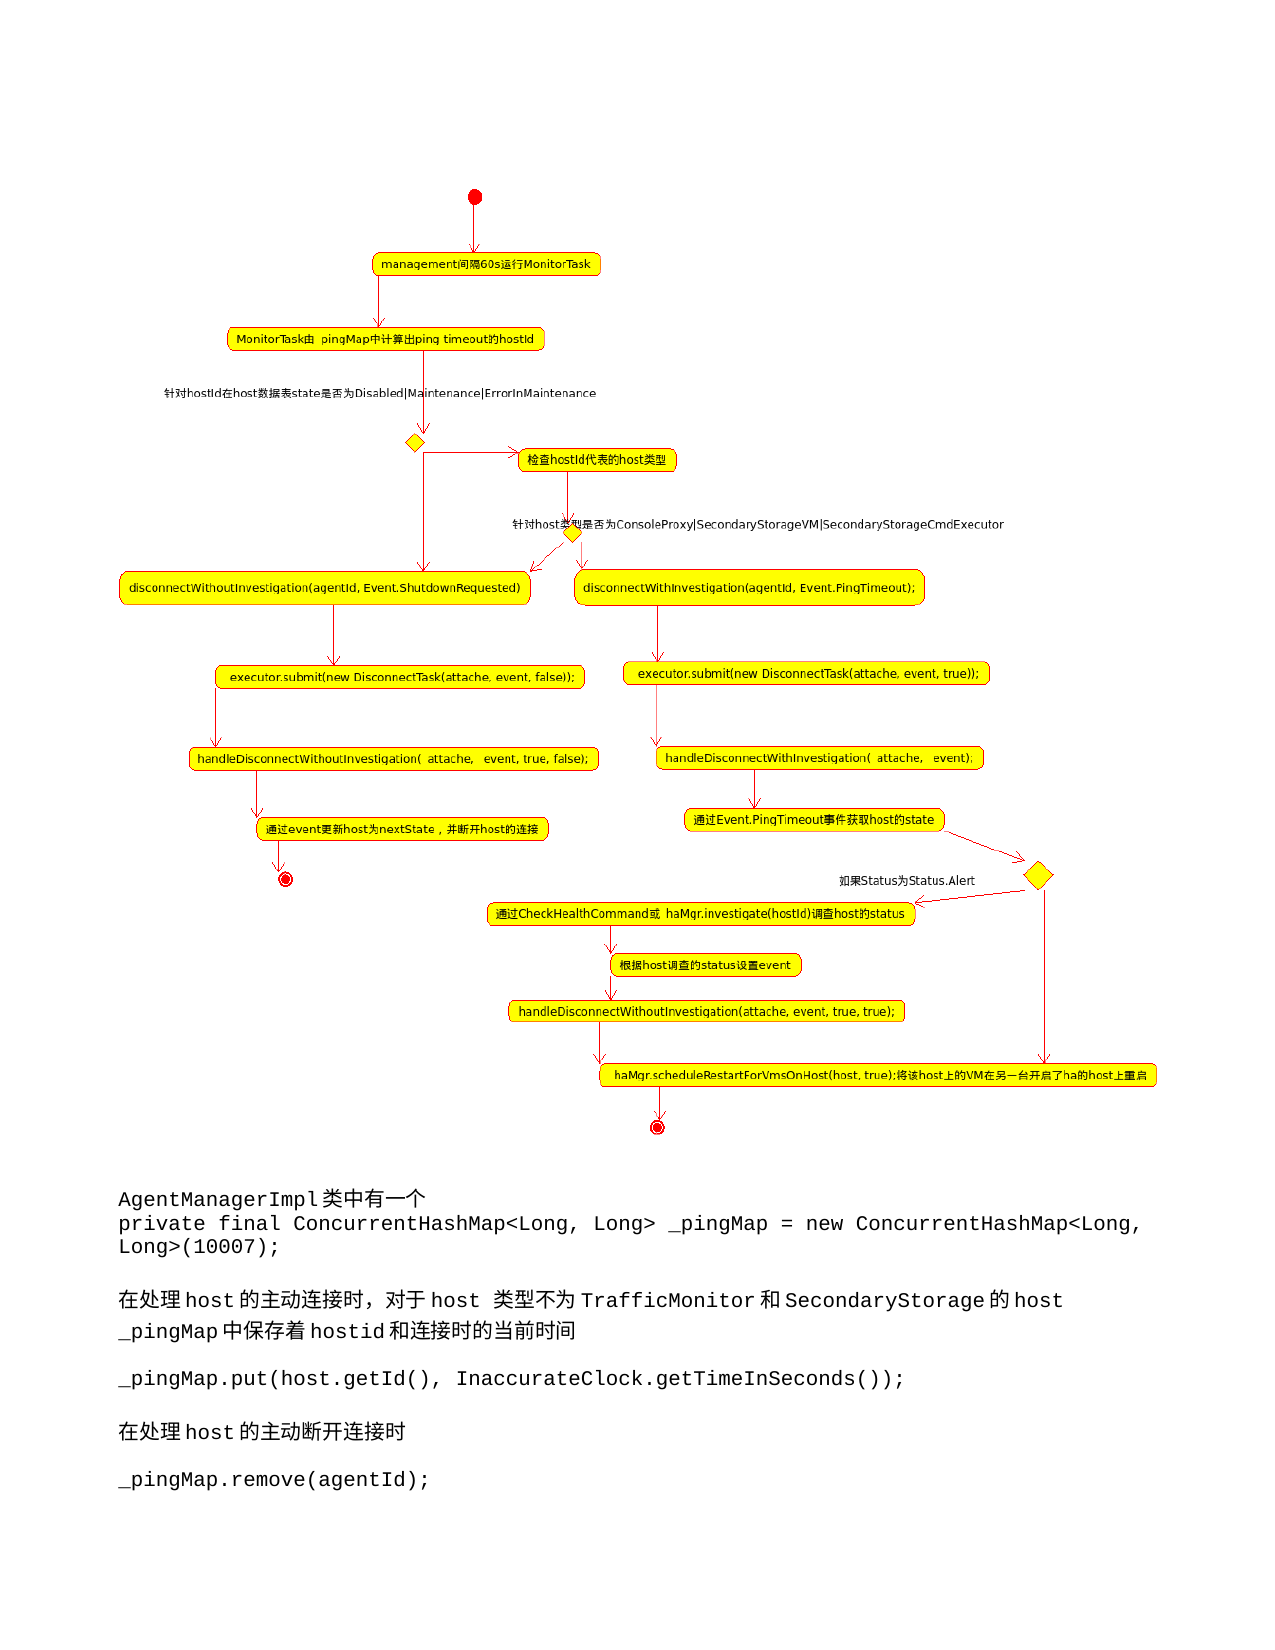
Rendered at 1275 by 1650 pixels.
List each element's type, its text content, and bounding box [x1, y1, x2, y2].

text 在处理host的主动断开连接时 [118, 1415, 1157, 1446]
text AgentManagerImpl类中有一个 [118, 1182, 1157, 1212]
text private final ConcurrentHashMap<Long, Long> _pingMap = new ConcurrentHashMap<Long, Long>(10007); [118, 1212, 1157, 1260]
text 在处理host的主动连接时，对于host 类型不为TrafficMonitor和SecondaryStorage的host [118, 1283, 1157, 1314]
text _pingMap中保存着hostid和连接时的当前时间 [118, 1314, 1157, 1344]
picture [118, 189, 1157, 1135]
text _pingMap.put(host.getId(), InaccurateClock.getTimeInSeconds()); [118, 1368, 1157, 1392]
text _pingMap.remove(agentId); [118, 1469, 1157, 1493]
